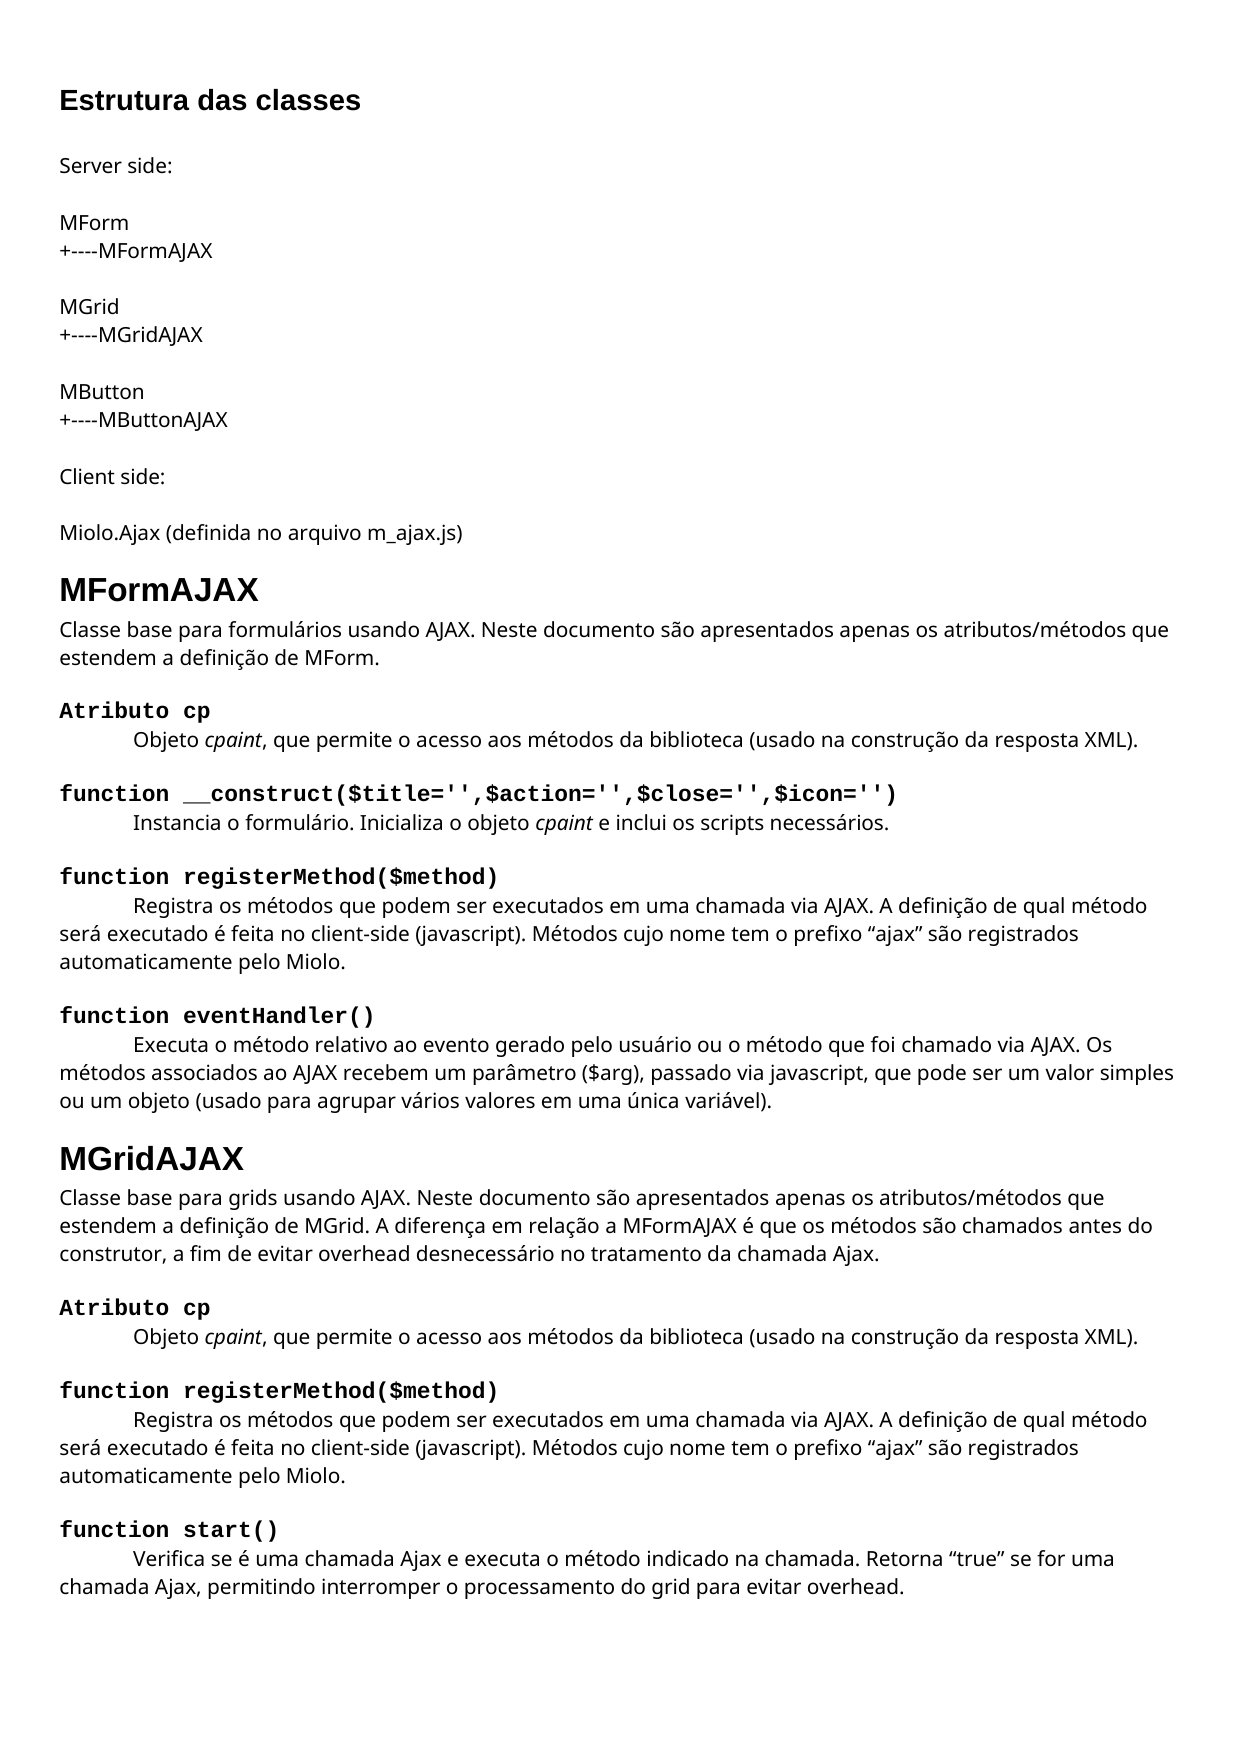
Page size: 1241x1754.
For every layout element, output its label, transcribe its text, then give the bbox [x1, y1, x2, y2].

text MButton [59, 377, 1181, 405]
text function registerMethod($method) [59, 865, 1181, 891]
text Verifica se é uma chamada Ajax e executa o método indicado na chamada. Retorna “true” se for uma chamada Ajax, permitindo interromper o processamento do grid para evitar overhead. [59, 1544, 1181, 1601]
text Objeto cpaint, que permite o acesso aos métodos da biblioteca (usado na construção da resposta XML). [59, 726, 1181, 754]
text MForm [59, 208, 1181, 236]
text +----MButtonAJAX [59, 405, 1181, 433]
text Classe base para grids usando AJAX. Neste documento são apresentados apenas os atributos/métodos que estendem a definição de MGrid. A diferença em relação a MFormAJAX é que os métodos são chamados antes do construtor, a fim de evitar overhead desnecessário no tratamento da chamada Ajax. [59, 1183, 1181, 1268]
text Server side: [59, 151, 1181, 179]
text Executa o método relativo ao evento gerado pelo usuário ou o método que foi chamado via AJAX. Os métodos associados ao AJAX recebem um parâmetro ($arg), passado via javascript, que pode ser um valor simples ou um objeto (usado para agrupar vários valores em uma única variável). [59, 1030, 1181, 1115]
text Miolo.Ajax (definida no arquivo m_ajax.js) [59, 518, 1181, 546]
subtitle MFormAJAX [59, 571, 1181, 608]
text Client side: [59, 462, 1181, 490]
text function registerMethod($method) [59, 1379, 1181, 1405]
text Registra os métodos que podem ser executados em uma chamada via AJAX. A definição de qual método será executado é feita no client-side (javascript). Métodos cujo nome tem o prefixo “ajax” são registrados automaticamente pelo Miolo. [59, 891, 1181, 976]
text Atributo cp [59, 1296, 1181, 1322]
text Classe base para formulários usando AJAX. Neste documento são apresentados apenas os atributos/métodos que estendem a definição de MForm. [59, 615, 1181, 671]
text Objeto cpaint, que permite o acesso aos métodos da biblioteca (usado na construção da resposta XML). [59, 1322, 1181, 1351]
text Registra os métodos que podem ser executados em uma chamada via AJAX. A definição de qual método será executado é feita no client-side (javascript). Métodos cujo nome tem o prefixo “ajax” são registrados automaticamente pelo Miolo. [59, 1405, 1181, 1490]
text function __construct($title='',$action='',$close='',$icon='') [59, 782, 1181, 808]
text MGrid [59, 292, 1181, 321]
subtitle Estrutura das classes [59, 84, 1181, 117]
text function eventHandler() [59, 1004, 1181, 1030]
text Atributo cp [59, 699, 1181, 726]
text function start() [59, 1518, 1181, 1544]
text Instancia o formulário. Inicializa o objeto cpaint e inclui os scripts necessários. [59, 808, 1181, 837]
text +----MGridAJAX [59, 321, 1181, 349]
subtitle MGridAJAX [59, 1140, 1181, 1177]
text +----MFormAJAX [59, 236, 1181, 264]
